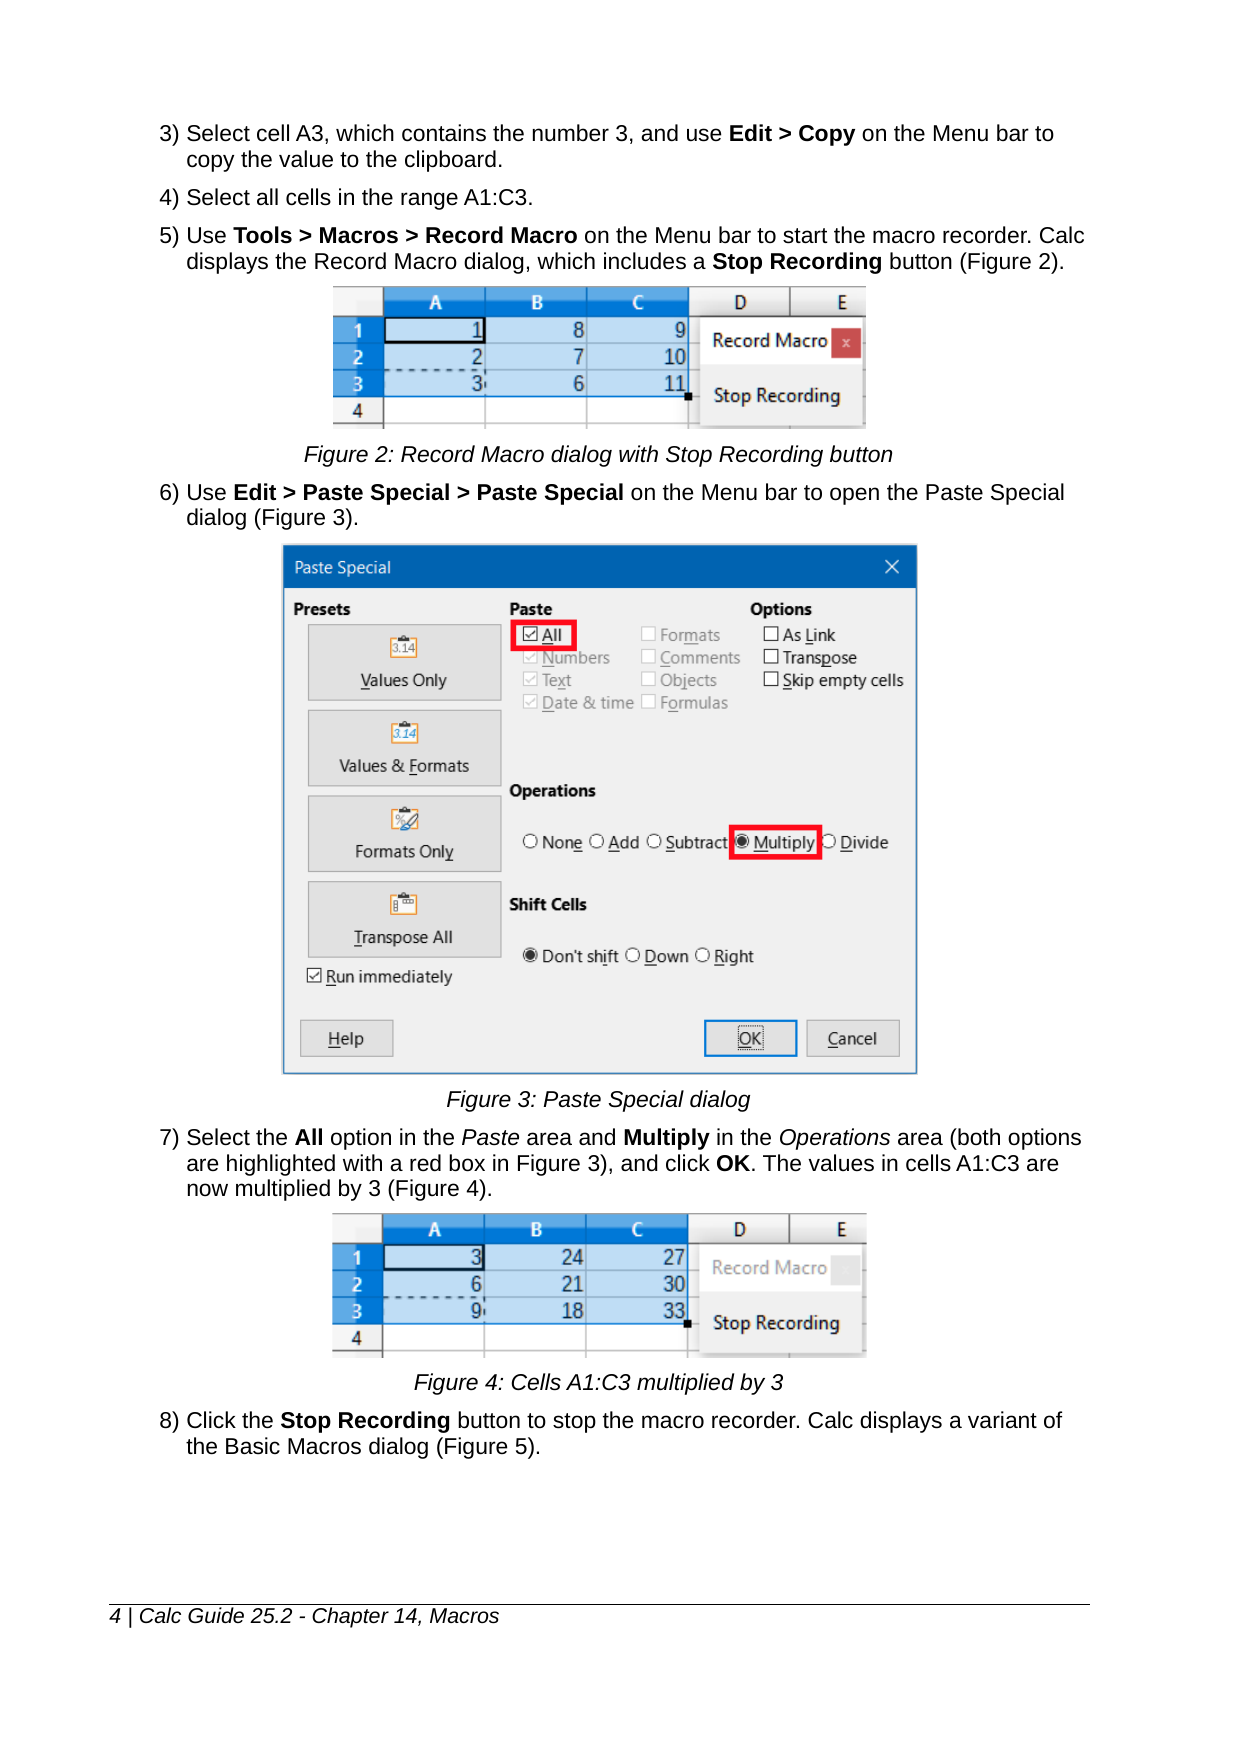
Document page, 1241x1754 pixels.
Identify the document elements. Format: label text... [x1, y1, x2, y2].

list Select cell A3, which contains the number 3, and use Edit > Copy on the Menu bar to copy the value to the clipboard. [186, 121, 1090, 172]
text Figure 4: Cells A1:C3 multiplied by 3 [332, 1370, 867, 1396]
text Figure 2: Record Macro dialog with Stop Recording button [303, 441, 895, 467]
list Use Tools > Macros > Record Macro on the Menu bar to start the macro recorder. Calc displays the Record Macro dialog, which includes a Stop Recording button (Figure 2). [186, 223, 1090, 274]
picture [333, 286, 866, 429]
list Use Edit > Paste Special > Paste Special on the Menu bar to open the Paste Special dialog (Figure 3). [186, 479, 1090, 531]
picture [332, 1213, 867, 1358]
list Click the Stop Recording button to stop the macro recorder. Calc displays a variant of the Basic Macros dialog (Figure 5). [186, 1408, 1090, 1459]
list Select all cells in the range A1:C3. [186, 185, 1090, 210]
text Figure 3: Paste Special dialog [281, 1087, 918, 1112]
picture [281, 543, 918, 1075]
list Select the All option in the Paste area and Multiply in the Operations area (both options are highlighted with a red box in Figure 3), and click OK. The values in cells A1:C3 are now multiplied by 3 (Figure 4). [186, 1124, 1090, 1201]
